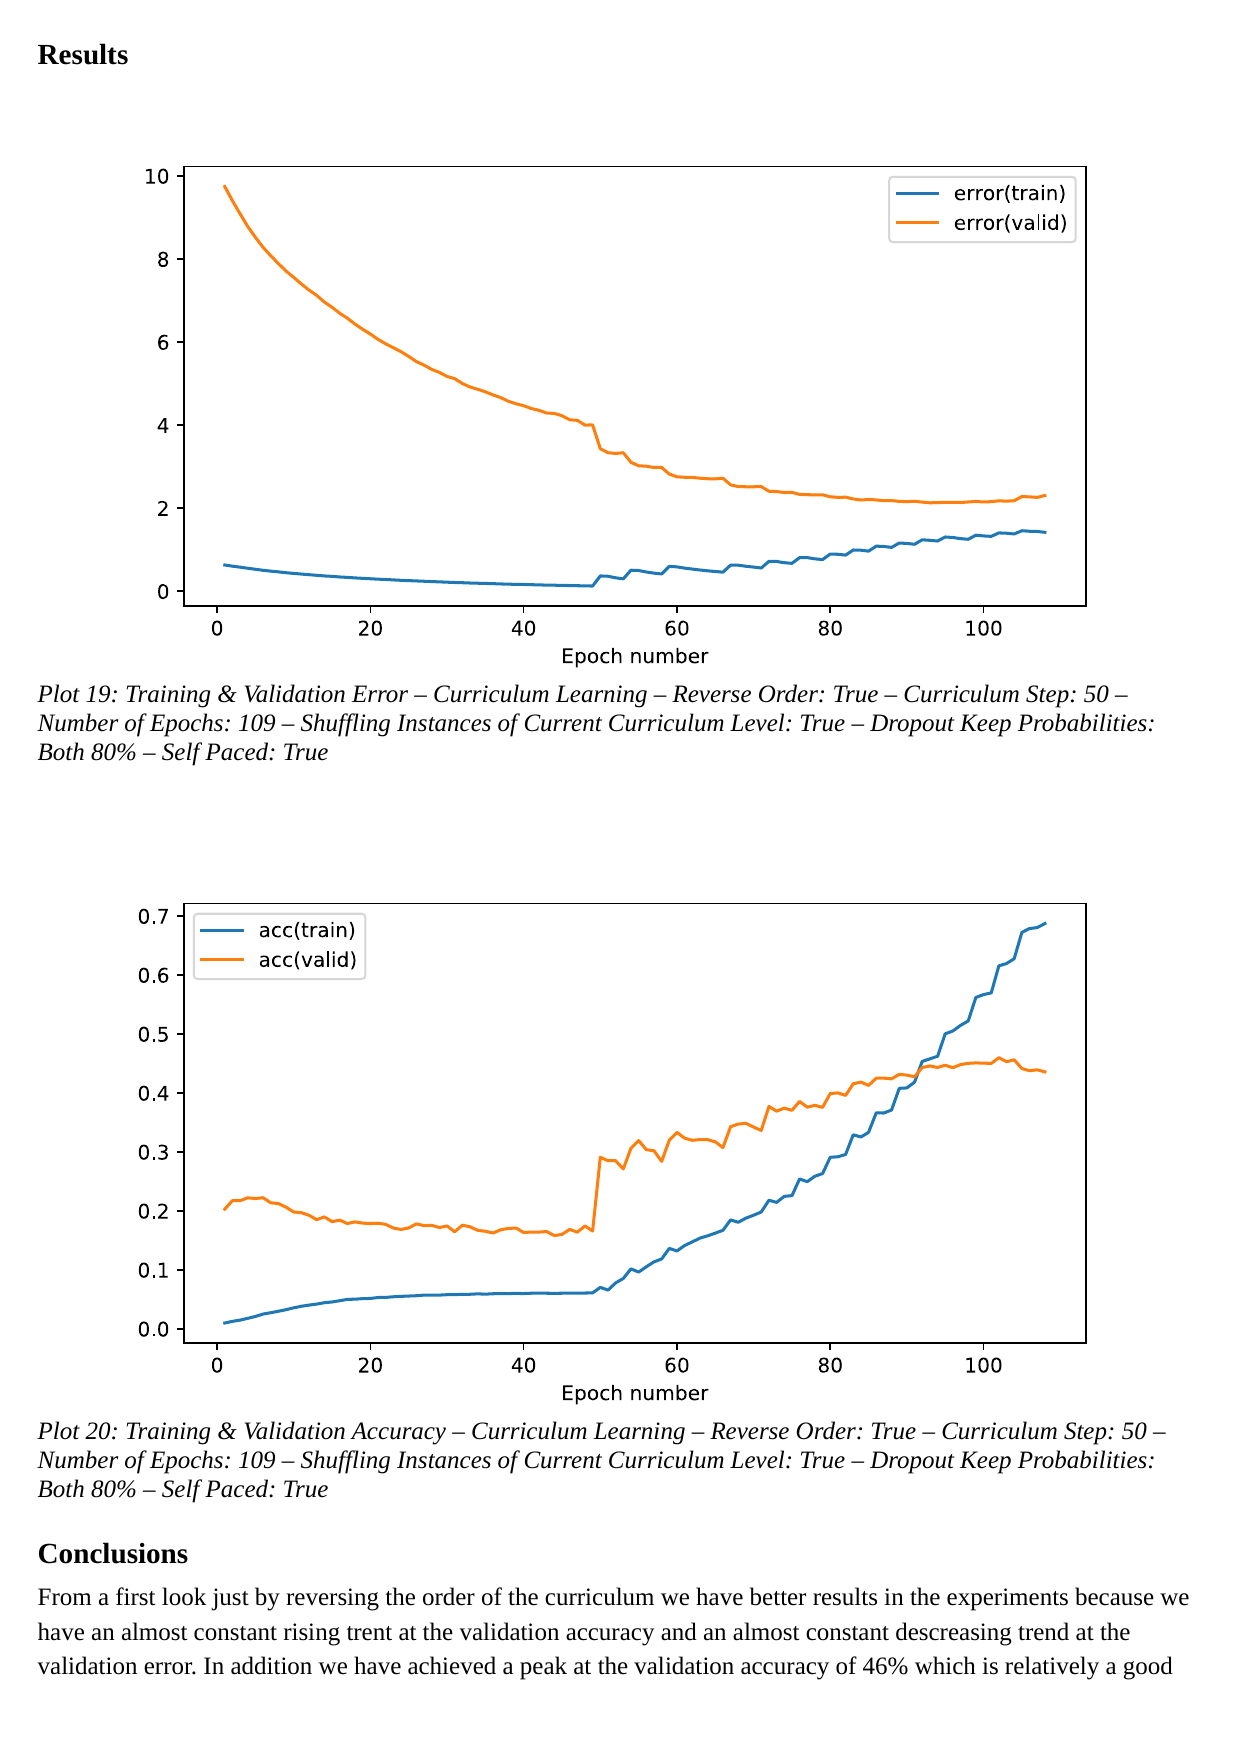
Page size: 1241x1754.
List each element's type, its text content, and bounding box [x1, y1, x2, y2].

text Plot 19: Training & Validation Error – Curriculum Learning – Reverse Order: True – Curriculum Step: 50 – Number of Epochs: 109 – Shuffling Instances of Current Curriculum Level: True – Dropout Keep Probabilities: Both 80% – Self Paced: True [37, 96, 1203, 766]
subtitle Conclusions [37, 1503, 1203, 1570]
subtitle Results [37, 37, 1203, 71]
subtitle [37, 821, 1203, 833]
text From a first look just by reversing the order of the curriculum we have better results in the experiments because we have an almost constant rising trent at the validation accuracy and an almost constant descreasing trend at the validation error. In addition we have achieved a peak at the validation accuracy of 46% which is relatively a good [37, 1582, 1203, 1680]
text Plot 20: Training & Validation Accuracy – Curriculum Learning – Reverse Order: True – Curriculum Step: 50 – Number of Epochs: 109 – Shuffling Instances of Current Curriculum Level: True – Dropout Keep Probabilities: Both 80% – Self Paced: True [37, 833, 1203, 1503]
